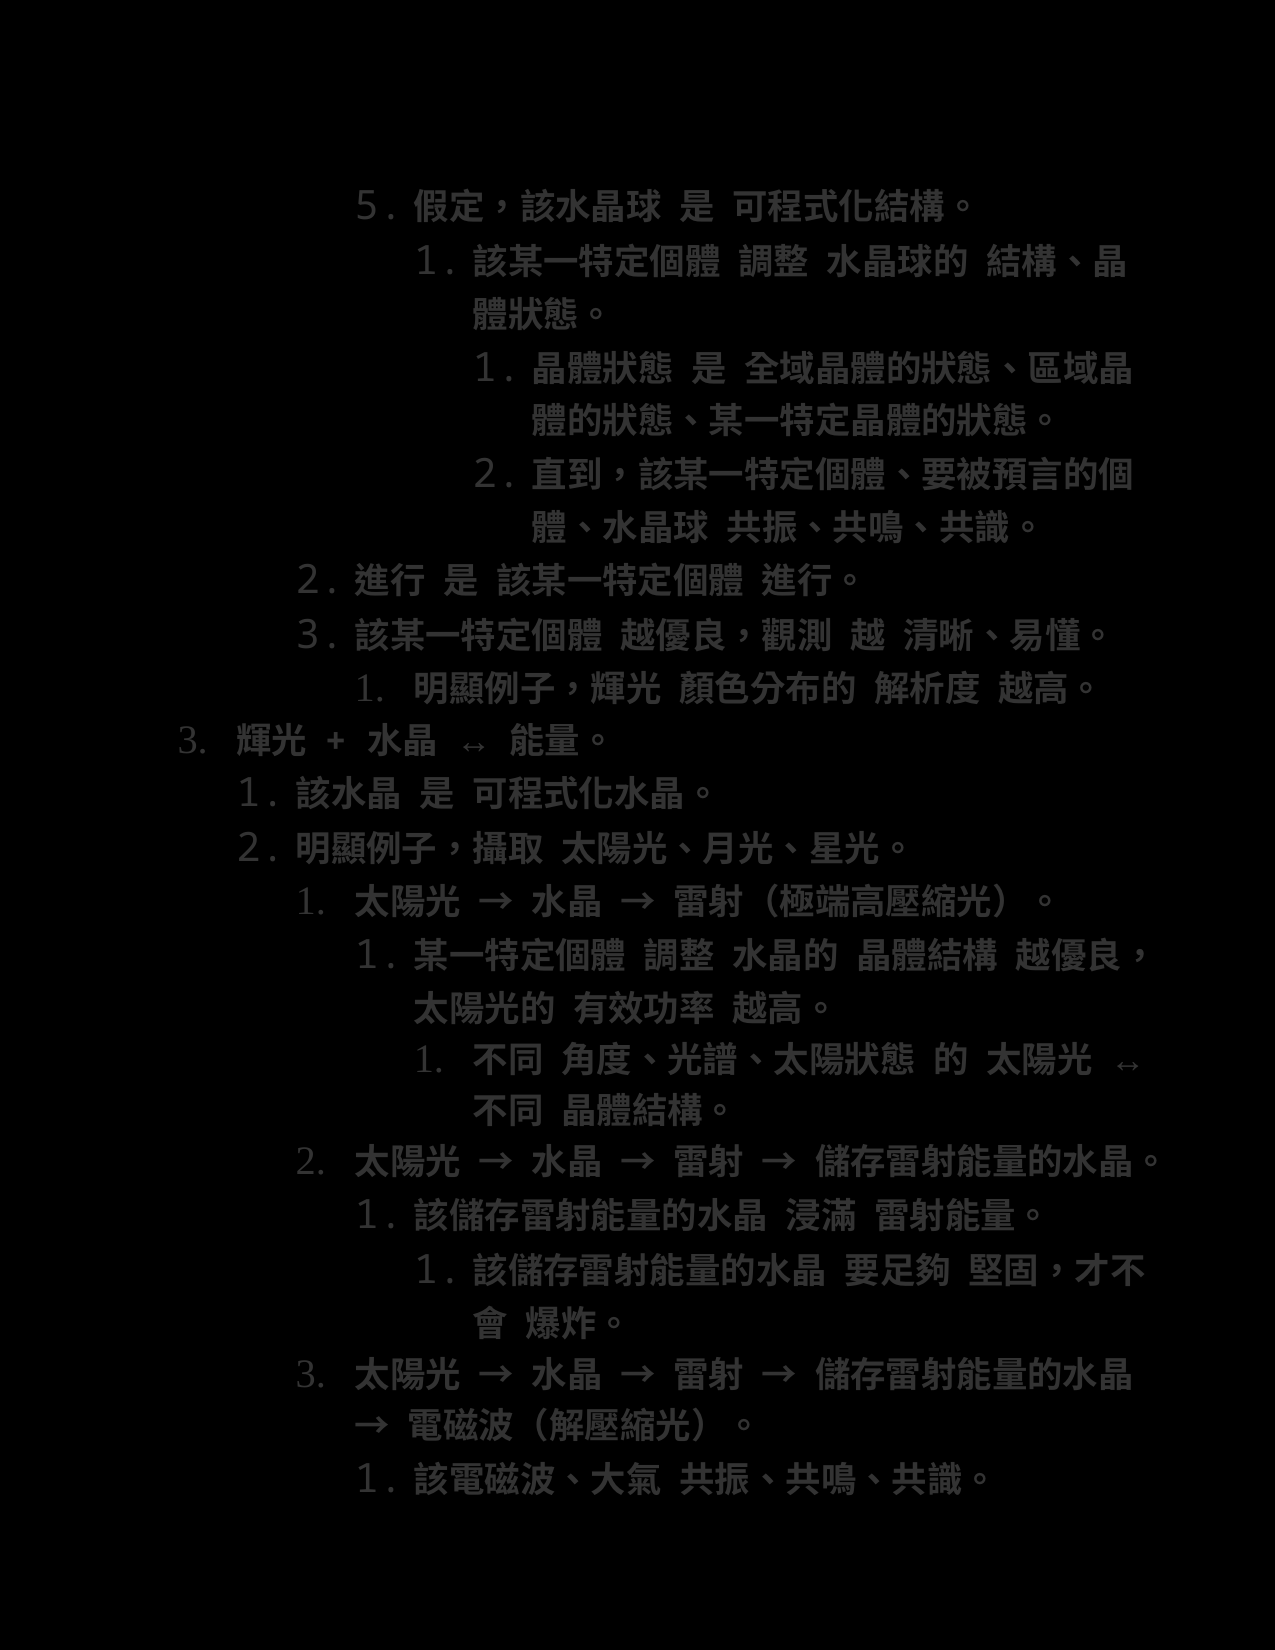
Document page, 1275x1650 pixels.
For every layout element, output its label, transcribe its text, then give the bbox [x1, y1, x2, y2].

list 不同 角度、光譜、太陽狀態 的 太陽光 ↔ 不同 晶體結構。 [413, 1031, 1157, 1134]
list 該某一特定個體 越優良，觀測 越 清晰、易懂。 [295, 606, 1157, 661]
list 該儲存雷射能量的水晶 要足夠 堅固，才不會 爆炸。 [413, 1240, 1157, 1346]
list 太陽光 → 水晶 → 雷射 → 儲存雷射能量的水晶 → 電磁波（解壓縮光）。 [295, 1346, 1157, 1449]
list 明顯例子，輝光 顏色分布的 解析度 越高。 [354, 661, 1157, 712]
list 假定，該水晶球 是 可程式化結構。 [354, 176, 1157, 231]
list 該水晶 是 可程式化水晶。 [236, 763, 1157, 818]
list 輝光 + 水晶 ↔ 能量。 [177, 712, 1157, 763]
list 晶體狀態 是 全域晶體的狀態、區域晶體的狀態、某一特定晶體的狀態。 [472, 338, 1157, 444]
list 明顯例子，攝取 太陽光、月光、星光。 [236, 818, 1157, 873]
list 太陽光 → 水晶 → 雷射 → 儲存雷射能量的水晶。 [295, 1134, 1157, 1185]
list 該某一特定個體 調整 水晶球的 結構、晶體狀態。 [413, 231, 1157, 338]
list 太陽光 → 水晶 → 雷射（極端高壓縮光）。 [295, 873, 1157, 925]
list 某一特定個體 調整 水晶的 晶體結構 越優良，太陽光的 有效功率 越高。 [354, 925, 1157, 1031]
list 該電磁波、大氣 共振、共鳴、共識。 [354, 1449, 1157, 1504]
list 直到，該某一特定個體、要被預言的個體、水晶球 共振、共鳴、共識。 [472, 444, 1157, 551]
list 進行 是 該某一特定個體 進行。 [295, 551, 1157, 606]
list 該儲存雷射能量的水晶 浸滿 雷射能量。 [354, 1185, 1157, 1240]
